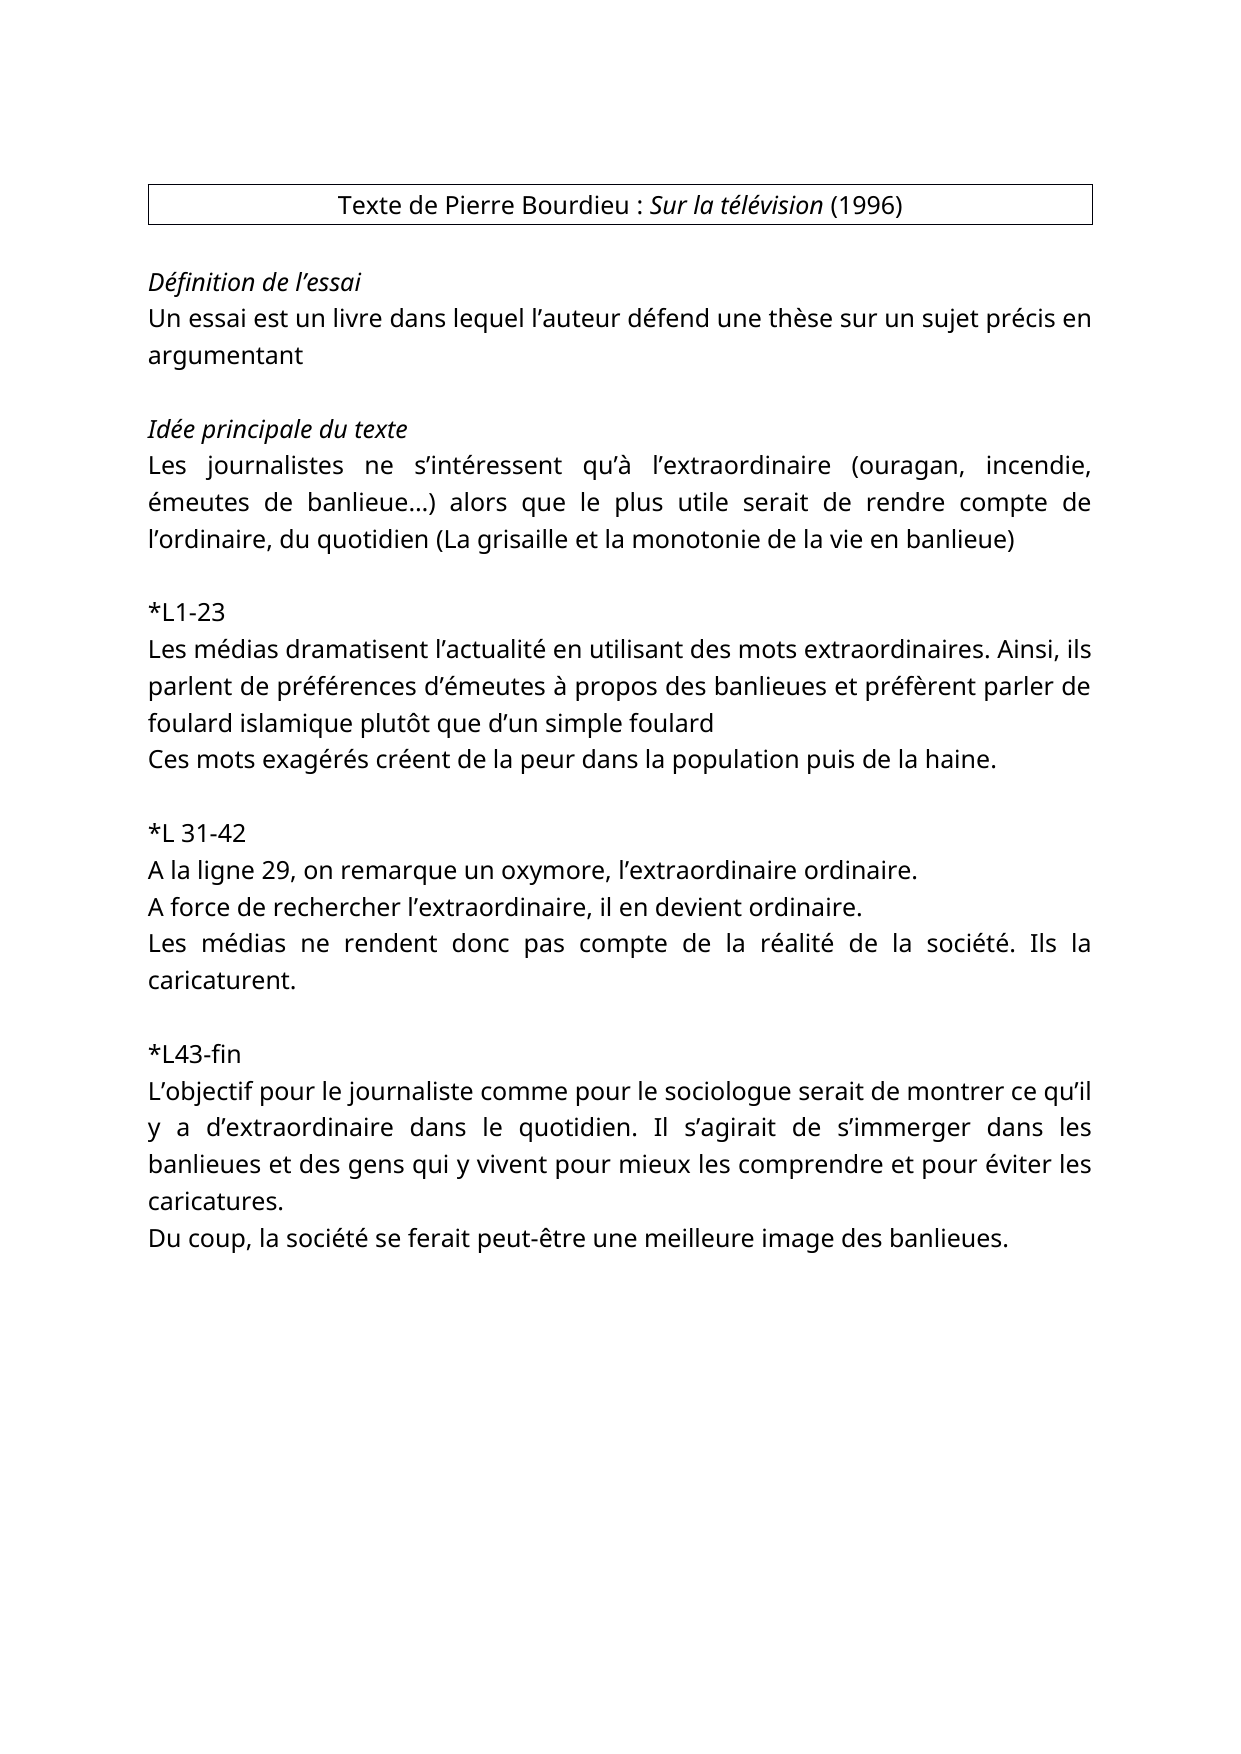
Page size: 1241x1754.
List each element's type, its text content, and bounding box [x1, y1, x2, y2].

text A la ligne 29, on remarque un oxymore, l’extraordinaire ordinaire. [148, 852, 1093, 887]
text *L43-fin [148, 1036, 1093, 1070]
text Texte de Pierre Bourdieu : Sur la télévision (1996) [149, 185, 1092, 224]
text Les médias dramatisent l’actualité en utilisant des mots extraordinaires. Ainsi, ils parlent de préférences d’émeutes à propos des banlieues et préfèrent parler de foulard islamique plutôt que d’un simple foulard [148, 632, 1093, 739]
text Du coup, la société se ferait peut-être une meilleure image des banlieues. [148, 1220, 1093, 1254]
text *L 31-42 [148, 816, 1093, 850]
text Idée principale du texte [148, 411, 1093, 445]
text Définition de l’essai [148, 264, 1093, 298]
text Les journalistes ne s’intéressent qu’à l’extraordinaire (ouragan, incendie, émeutes de banlieue…) alors que le plus utile serait de rendre compte de l’ordinaire, du quotidien (La grisaille et la monotonie de la vie en banlieue) [148, 448, 1093, 556]
text Ces mots exagérés créent de la peur dans la population puis de la haine. [148, 742, 1093, 776]
text *L1-23 [148, 595, 1093, 629]
text A force de rechercher l’extraordinaire, il en devient ordinaire. [148, 889, 1093, 923]
text Un essai est un livre dans lequel l’auteur défend une thèse sur un sujet précis en argumentant [148, 301, 1093, 372]
text L’objectif pour le journaliste comme pour le sociologue serait de montrer ce qu’il y a d’extraordinaire dans le quotidien. Il s’agirait de s’immerger dans les banlieues et des gens qui y vivent pour mieux les comprendre et pour éviter les caricatures. [148, 1073, 1093, 1217]
text Les médias ne rendent donc pas compte de la réalité de la société. Ils la caricaturent. [148, 926, 1093, 997]
